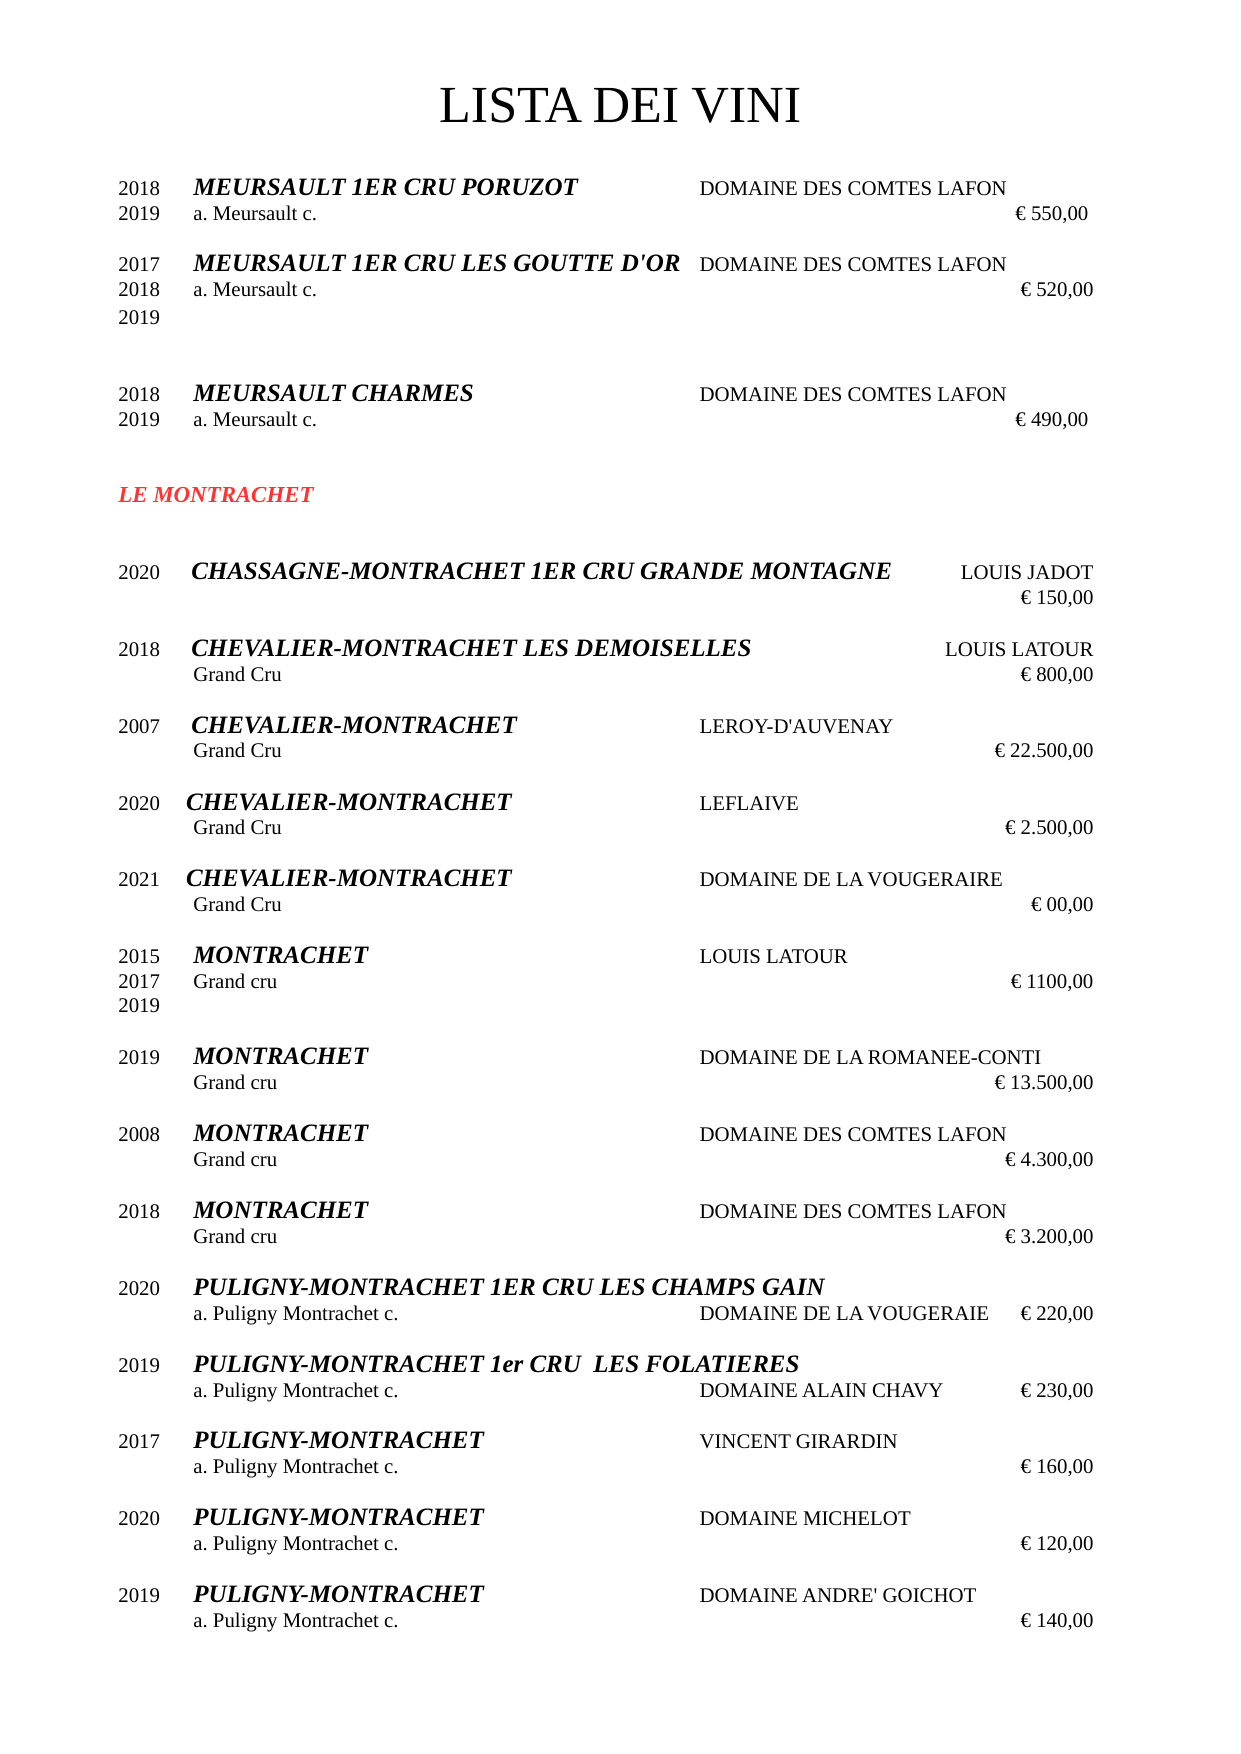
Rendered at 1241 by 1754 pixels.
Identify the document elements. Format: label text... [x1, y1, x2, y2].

text Grand Cru € 00,00 [118, 892, 1122, 916]
text 2015 MONTRACHET LOUIS LATOUR [118, 940, 1122, 969]
text 2019 PULIGNY-MONTRACHET 1er CRU LES FOLATIERES [118, 1349, 1122, 1377]
text 2017 Grand cru € 1100,00 [118, 969, 1122, 993]
text a. Puligny Montrachet c. € 140,00 [118, 1608, 1122, 1632]
text 2008 MONTRACHET DOMAINE DES COMTES LAFON [118, 1118, 1122, 1147]
text a. Puligny Montrachet c. € 120,00 [118, 1531, 1122, 1555]
text 2017 PULIGNY-MONTRACHET VINCENT GIRARDIN [118, 1426, 1122, 1454]
text 2018 MEURSAULT 1ER CRU PORUZOT DOMAINE DES COMTES LAFON [118, 172, 1122, 200]
text Grand cru € 3.200,00 [118, 1224, 1122, 1248]
text 2018 a. Meursault c. € 520,00 [118, 277, 1122, 301]
text 2020 CHEVALIER-MONTRACHET LEFLAIVE [118, 787, 1122, 815]
text 2018 CHEVALIER-MONTRACHET LES DEMOISELLES LOUIS LATOUR [118, 633, 1122, 662]
text 2018 MONTRACHET DOMAINE DES COMTES LAFON [118, 1195, 1122, 1224]
text 2019 a. Meursault c. € 550,00 [118, 200, 1122, 224]
text Grand cru € 4.300,00 [118, 1147, 1122, 1171]
text 2019 [118, 993, 1122, 1017]
text 2021 CHEVALIER-MONTRACHET DOMAINE DE LA VOUGERAIRE [118, 863, 1122, 892]
text 2019 a. Meursault c. € 490,00 [118, 407, 1122, 431]
text Grand cru € 13.500,00 [118, 1070, 1122, 1094]
text 2020 PULIGNY-MONTRACHET DOMAINE MICHELOT [118, 1502, 1122, 1531]
text 2020 PULIGNY-MONTRACHET 1ER CRU LES CHAMPS GAIN [118, 1272, 1122, 1301]
text 2007 CHEVALIER-MONTRACHET LEROY-D'AUVENAY [118, 710, 1122, 738]
text 2017 MEURSAULT 1ER CRU LES GOUTTE D'OR DOMAINE DES COMTES LAFON [118, 248, 1122, 277]
text 2019 PULIGNY-MONTRACHET DOMAINE ANDRE' GOICHOT [118, 1579, 1122, 1608]
text Grand Cru € 2.500,00 [118, 815, 1122, 839]
text € 150,00 [118, 585, 1122, 609]
text 2019 MONTRACHET DOMAINE DE LA ROMANEE-CONTI [118, 1041, 1122, 1070]
text a. Puligny Montrachet c. € 160,00 [118, 1454, 1122, 1478]
text 2020 CHASSAGNE-MONTRACHET 1ER CRU GRANDE MONTAGNE LOUIS JADOT [118, 556, 1122, 585]
text a. Puligny Montrachet c. DOMAINE ALAIN CHAVY € 230,00 [118, 1377, 1122, 1402]
text a. Puligny Montrachet c. DOMAINE DE LA VOUGERAIE € 220,00 [118, 1301, 1122, 1325]
text 2019 [118, 301, 1122, 330]
text Grand Cru € 800,00 [118, 662, 1122, 686]
text Grand Cru € 22.500,00 [118, 738, 1122, 762]
text 2018 MEURSAULT CHARMES DOMAINE DES COMTES LAFON [118, 378, 1122, 407]
text LE MONTRACHET [118, 481, 1122, 508]
